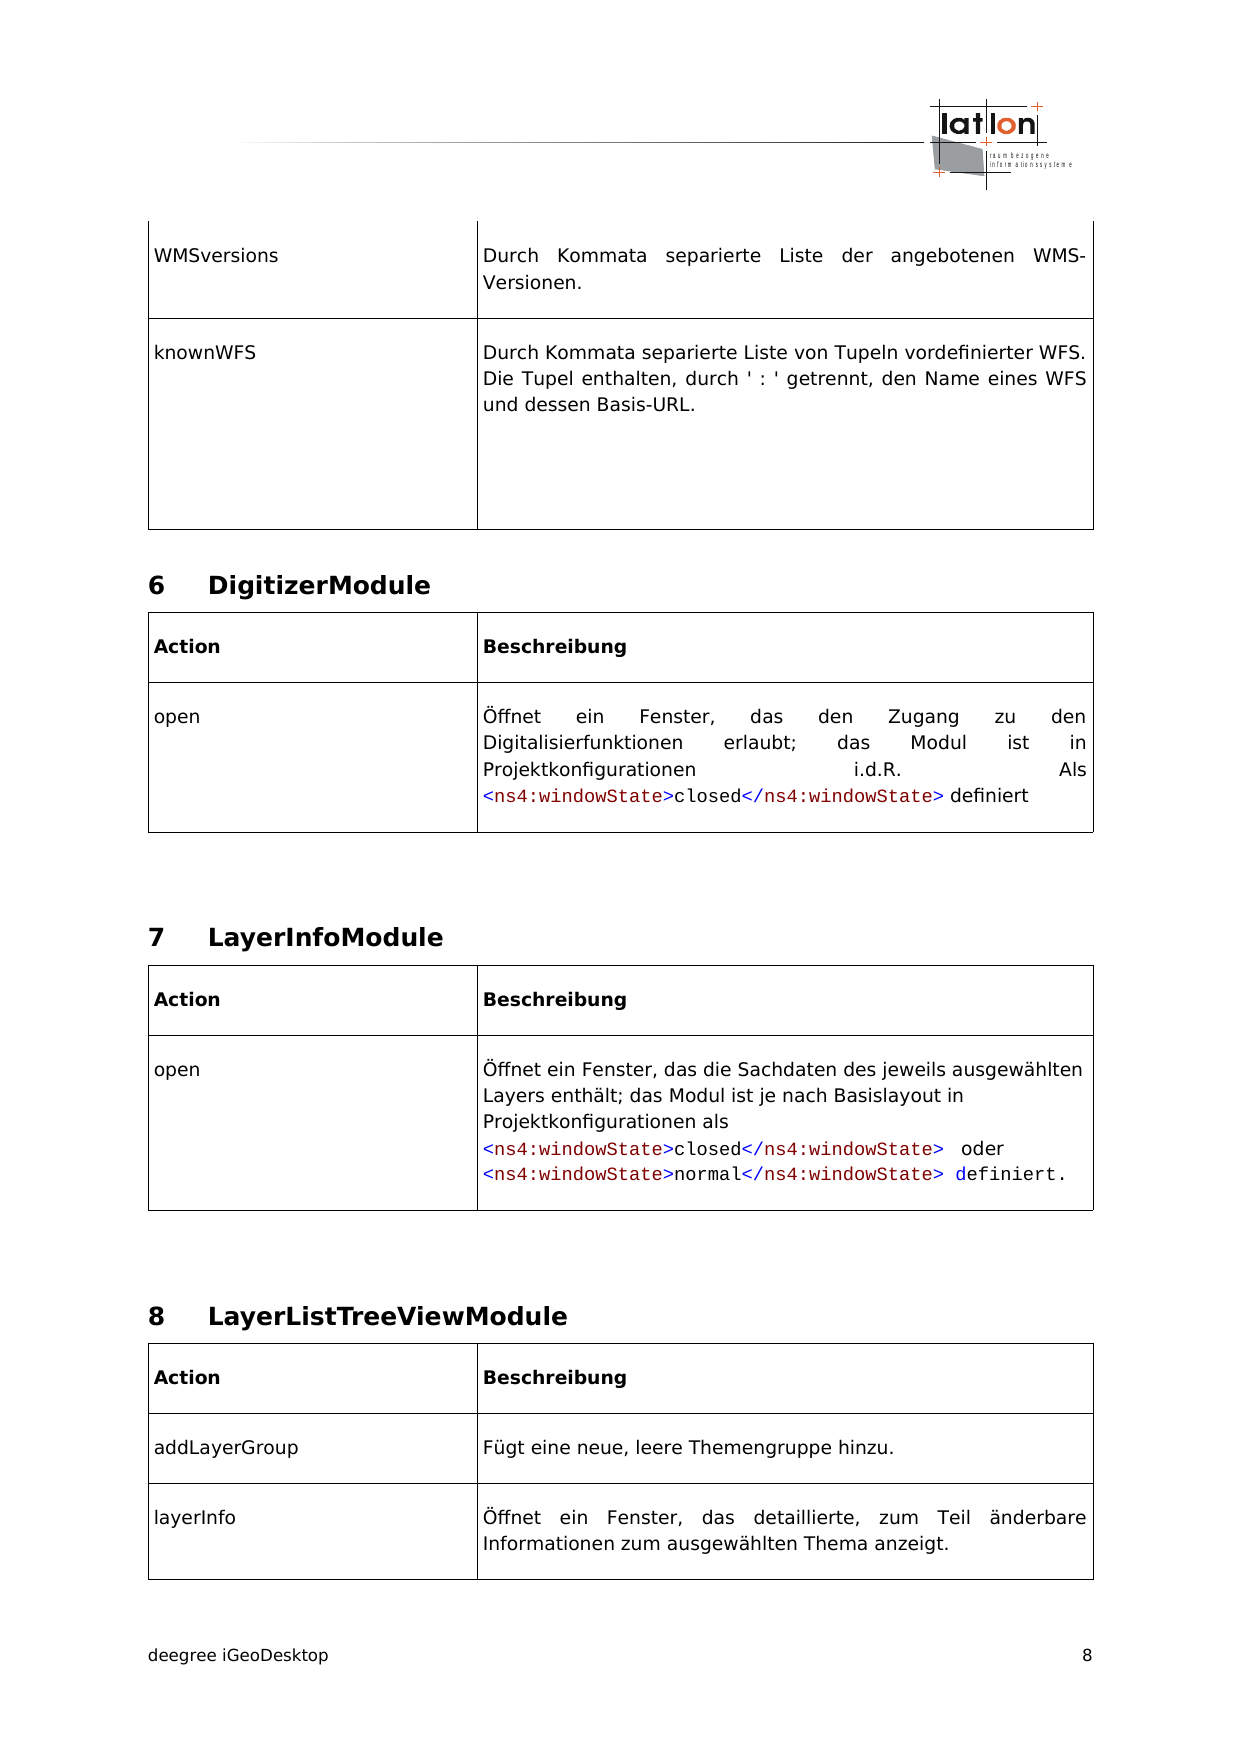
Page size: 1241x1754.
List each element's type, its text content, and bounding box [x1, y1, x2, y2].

table_header Beschreibung [478, 613, 1093, 682]
table_header Beschreibung [478, 966, 1093, 1035]
table_header Action [149, 613, 477, 682]
table_cell Durch Kommata separierte Liste der angebotenen WMS-Versionen. [478, 221, 1093, 318]
table_cell open [149, 1036, 477, 1210]
table_cell Durch Kommata separierte Liste von Tupeln vordefinierter WFS. Die Tupel enthalten, durch ' : ' getrennt, den Name eines WFS und dessen Basis-URL. [478, 319, 1093, 529]
table_header Action [149, 966, 477, 1035]
table_cell Öffnet ein Fenster, das die Sachdaten des jeweils ausgewählten Layers enthält; das Modul ist je nach Basislayout in Projektkonfigurationen als <ns4:windowState>closed</ns4:windowState> oder <ns4:windowState>normal</ns4:windowState> definiert. [478, 1036, 1093, 1210]
table_cell addLayerGroup [149, 1414, 477, 1483]
table_header Action [149, 1344, 477, 1413]
subtitle LayerInfoModule [148, 924, 1092, 953]
table_cell Öffnet ein Fenster, das detaillierte, zum Teil änderbare Informationen zum ausgewählten Thema anzeigt. [478, 1484, 1093, 1579]
table_cell Öffnet ein Fenster, das den Zugang zu den Digitalisierfunktionen erlaubt; das Modul ist in Projektkonfigurationen i.d.R. Als <ns4:windowState>closed</ns4:windowState> definiert [478, 683, 1093, 832]
table_cell open [149, 683, 477, 832]
table_header Beschreibung [478, 1344, 1093, 1413]
table_cell Fügt eine neue, leere Themengruppe hinzu. [478, 1414, 1093, 1483]
table_cell knownWFS [149, 319, 477, 529]
subtitle LayerListTreeViewModule [148, 1302, 1092, 1331]
table_cell WMSversions [149, 221, 477, 318]
subtitle DigitizerModule [148, 571, 1092, 600]
table_cell layerInfo [149, 1484, 477, 1579]
